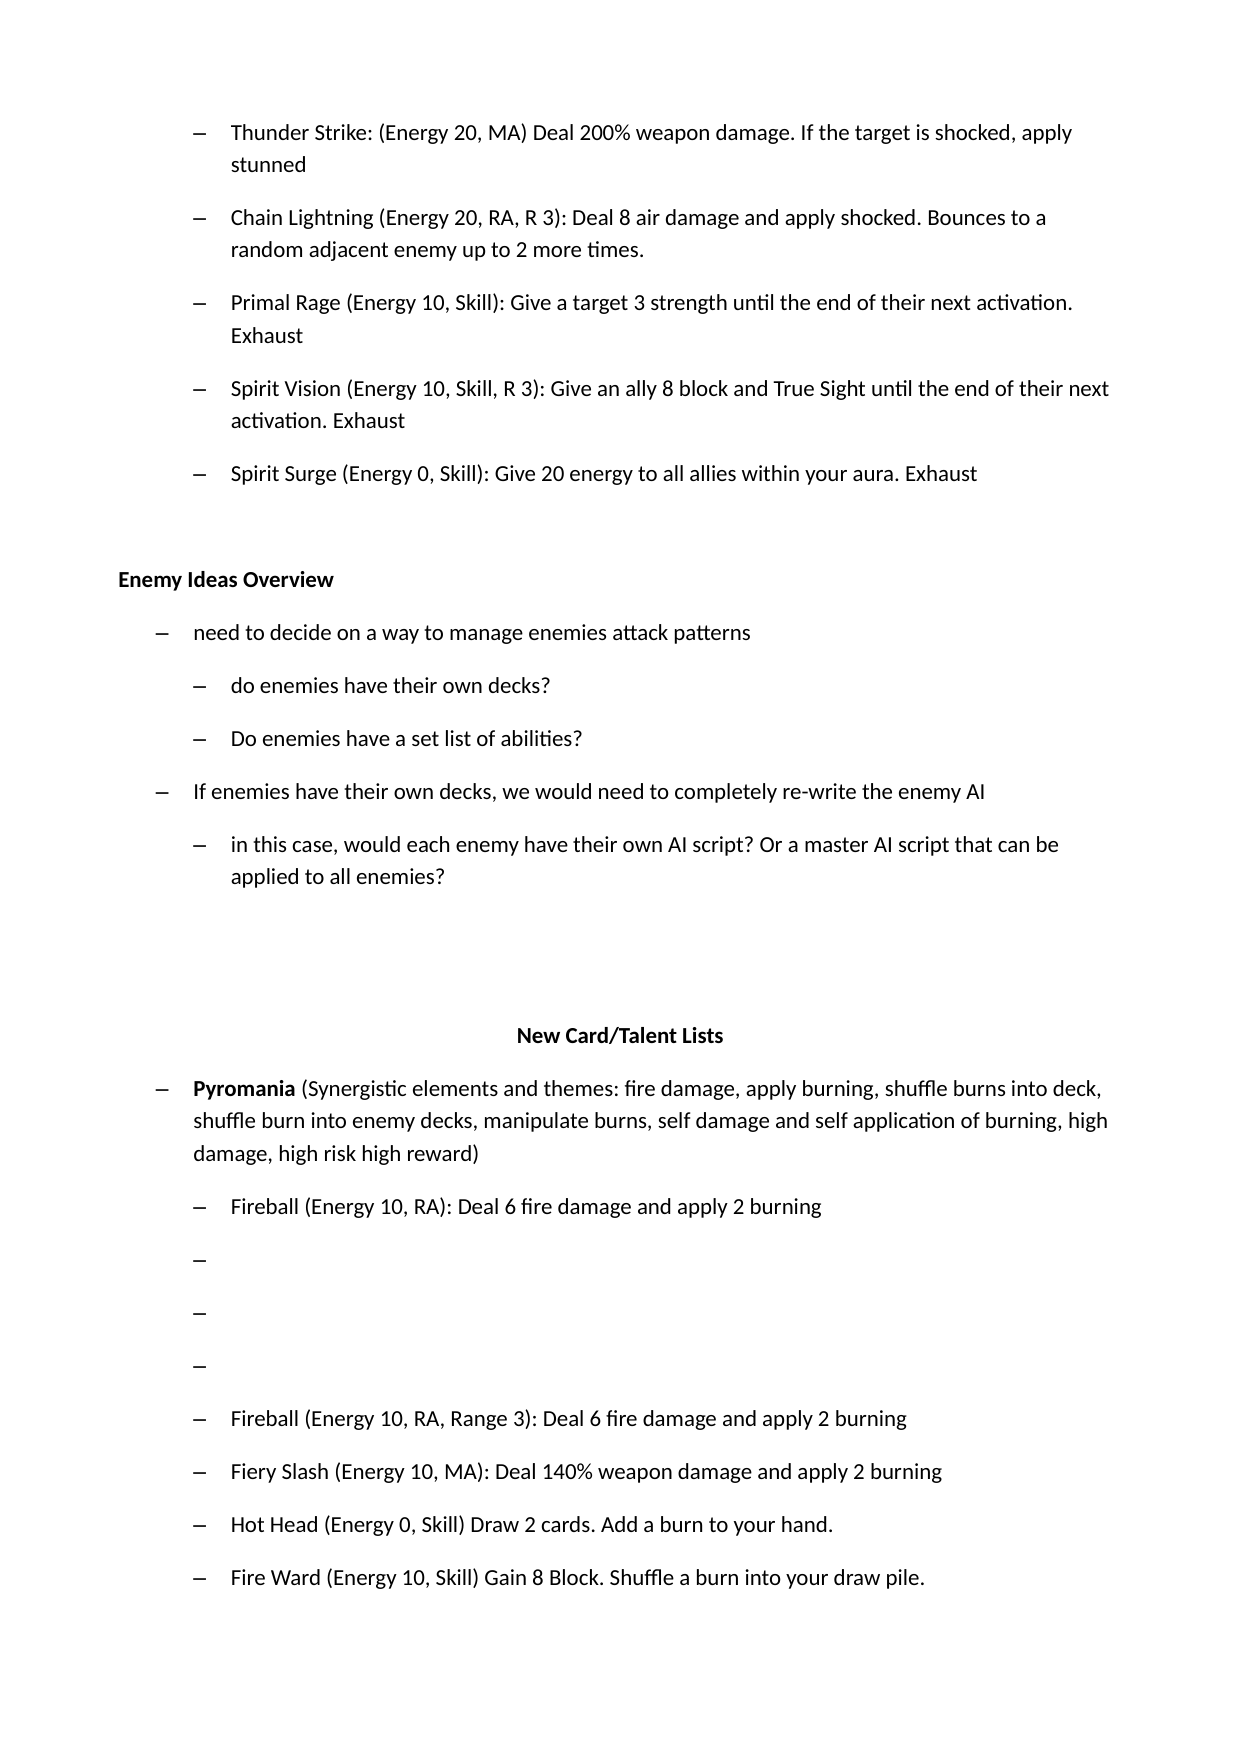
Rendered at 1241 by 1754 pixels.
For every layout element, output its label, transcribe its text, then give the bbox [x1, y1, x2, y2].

list Fire Ward (Energy 10, Skill) Gain 8 Block. Shuffle a burn into your draw pile. [193, 1563, 1122, 1591]
text New Card/Talent Lists [118, 1021, 1122, 1049]
list Hot Head (Energy 0, Skill) Draw 2 cards. Add a burn to your hand. [193, 1510, 1122, 1538]
list If enemies have their own decks, we would need to completely re-write the enemy AI [156, 777, 1122, 805]
list need to decide on a way to manage enemies attack patterns [156, 618, 1122, 646]
list Spirit Surge (Energy 0, Skill): Give 20 energy to all allies within your aura. Exhaust [193, 459, 1122, 487]
list Do enemies have a set list of abilities? [193, 724, 1122, 752]
list do enemies have their own decks? [193, 671, 1122, 699]
list Chain Lightning (Energy 20, RA, R 3): Deal 8 air damage and apply shocked. Bounces to a random adjacent enemy up to 2 more times. [193, 203, 1122, 263]
list Fiery Slash (Energy 10, MA): Deal 140% weapon damage and apply 2 burning [193, 1457, 1122, 1485]
list in this case, would each enemy have their own AI script? Or a master AI script that can be applied to all enemies? [193, 830, 1122, 890]
list Thunder Strike: (Energy 20, MA) Deal 200% weapon damage. If the target is shocked, apply stunned [193, 118, 1122, 178]
list Spirit Vision (Energy 10, Skill, R 3): Give an ally 8 block and True Sight until the end of their next activation. Exhaust [193, 374, 1122, 434]
list Pyromania (Synergistic elements and themes: fire damage, apply burning, shuffle burns into deck, shuffle burn into enemy decks, manipulate burns, self damage and self application of burning, high damage, high risk high reward) [156, 1074, 1122, 1167]
list Fireball (Energy 10, RA, Range 3): Deal 6 fire damage and apply 2 burning [193, 1404, 1122, 1432]
list Fireball (Energy 10, RA): Deal 6 fire damage and apply 2 burning [193, 1192, 1122, 1220]
list Primal Rage (Energy 10, Skill): Give a target 3 strength until the end of their next activation. Exhaust [193, 288, 1122, 349]
text Enemy Ideas Overview [118, 565, 1122, 593]
